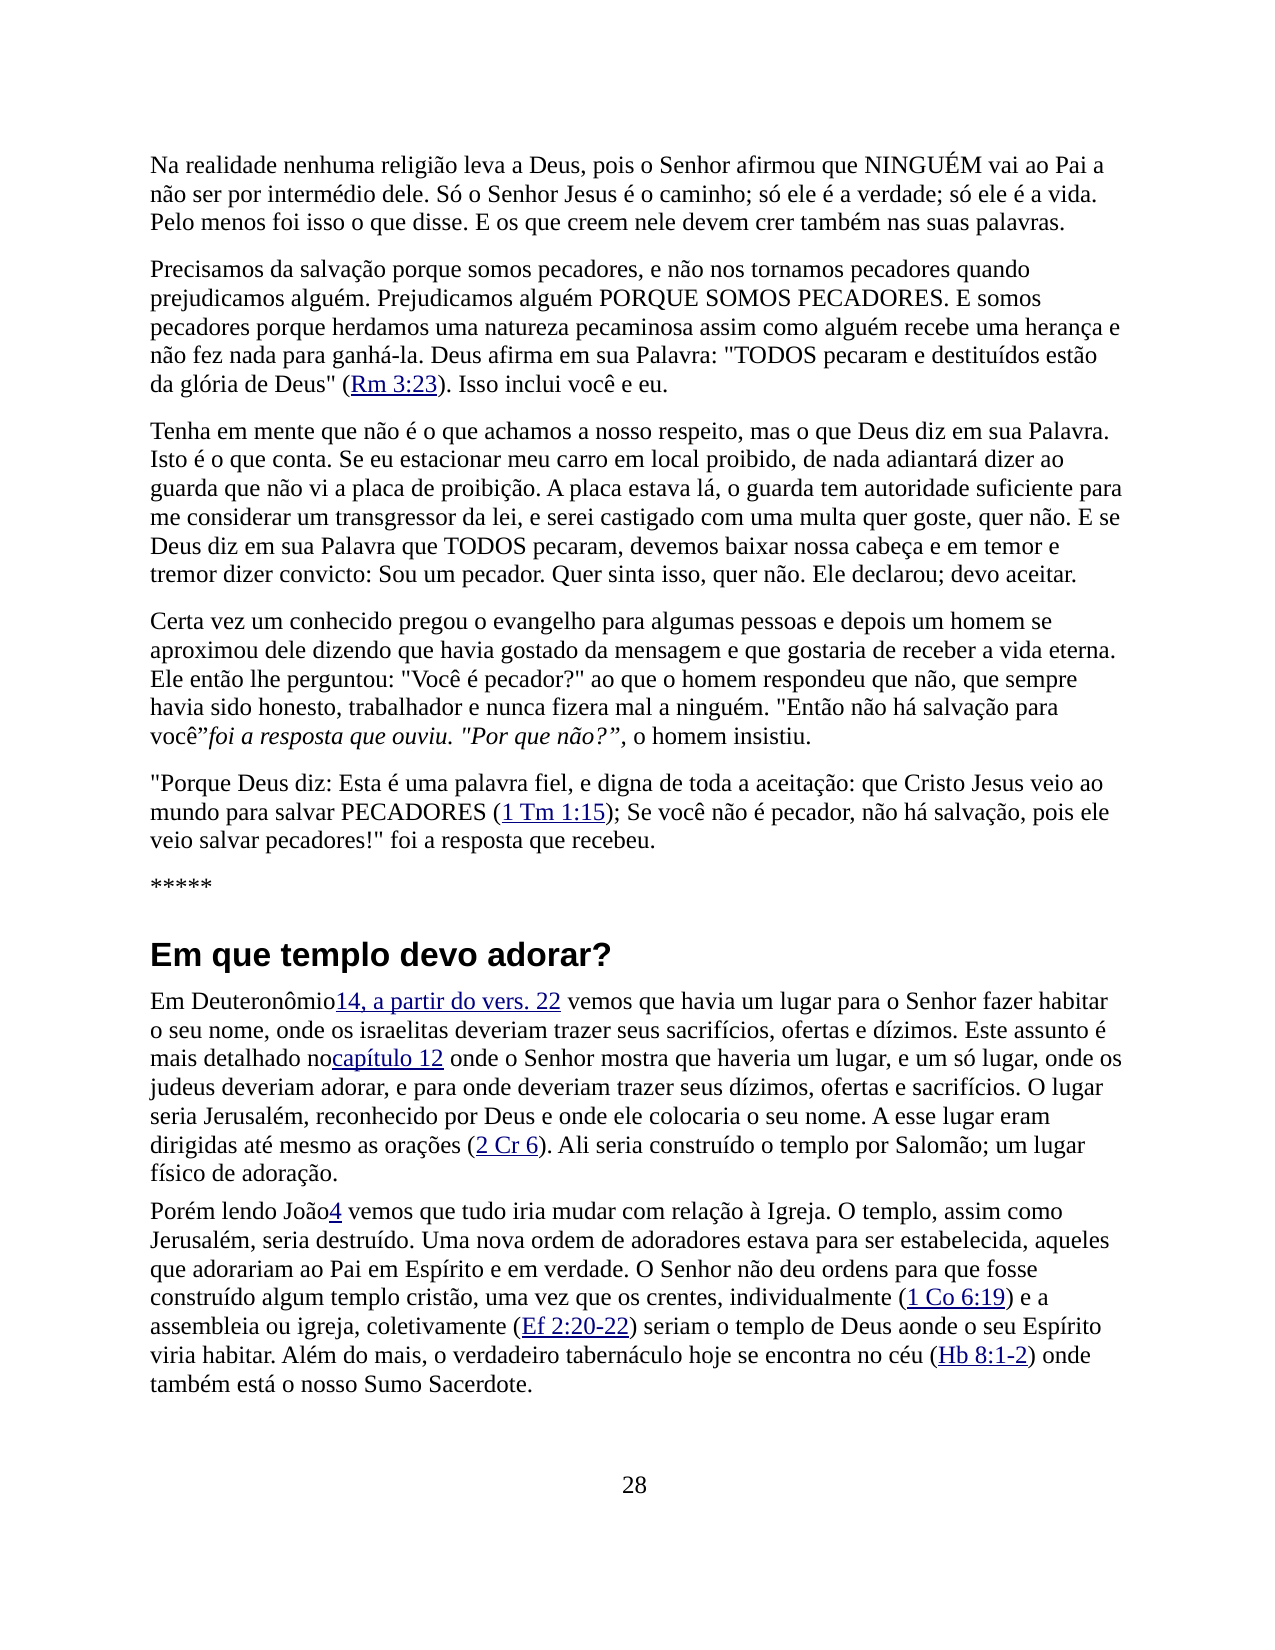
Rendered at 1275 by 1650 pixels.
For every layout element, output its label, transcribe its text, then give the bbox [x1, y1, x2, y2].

text Em Deuteronômio14, a partir do vers. 22 vemos que havia um lugar para o Senhor fazer habitar o seu nome, onde os israelitas deveriam trazer seus sacrifícios, ofertas e dízimos. Este assunto é mais detalhado nocapítulo 12 onde o Senhor mostra que haveria um lugar, e um só lugar, onde os judeus deveriam adorar, e para onde deveriam trazer seus dízimos, ofertas e sacrifícios. O lugar seria Jerusalém, reconhecido por Deus e onde ele colocaria o seu nome. A esse lugar eram dirigidas até mesmo as orações (2 Cr 6). Ali seria construído o templo por Salomão; um lugar físico de adoração. [150, 986, 1125, 1187]
text ***** [150, 872, 1125, 901]
text Na realidade nenhuma religião leva a Deus, pois o Senhor afirmou que NINGUÉM vai ao Pai a não ser por intermédio dele. Só o Senhor Jesus é o caminho; só ele é a verdade; só ele é a vida. Pelo menos foi isso o que disse. E os que creem nele devem crer também nas suas palavras. [150, 150, 1125, 236]
text Certa vez um conhecido pregou o evangelho para algumas pessoas e depois um homem se aproximou dele dizendo que havia gostado da mensagem e que gostaria de receber a vida eterna. Ele então lhe perguntou: "Você é pecador?" ao que o homem respondeu que não, que sempre havia sido honesto, trabalhador e nunca fizera mal a ninguém. "Então não há salvação para você”foi a resposta que ouviu. "Por que não?”, o homem insistiu. [150, 606, 1125, 750]
text Porém lendo João4 vemos que tudo iria mudar com relação à Igreja. O templo, assim como Jerusalém, seria destruído. Uma nova ordem de adoradores estava para ser estabelecida, aqueles que adorariam ao Pai em Espírito e em verdade. O Senhor não deu ordens para que fosse construído algum templo cristão, uma vez que os crentes, individualmente (1 Co 6:19) e a assembleia ou igreja, coletivamente (Ef 2:20-22) seriam o templo de Deus aonde o seu Espírito viria habitar. Além do mais, o verdadeiro tabernáculo hoje se encontra no céu (Hb 8:1-2) onde também está o nosso Sumo Sacerdote. [150, 1196, 1125, 1397]
text Tenha em mente que não é o que achamos a nosso respeito, mas o que Deus diz em sua Palavra. Isto é o que conta. Se eu estacionar meu carro em local proibido, de nada adiantará dizer ao guarda que não vi a placa de proibição. A placa estava lá, o guarda tem autoridade suficiente para me considerar um transgressor da lei, e serei castigado com uma multa quer goste, quer não. E se Deus diz em sua Palavra que TODOS pecaram, devemos baixar nossa cabeça e em temor e tremor dizer convicto: Sou um pecador. Quer sinta isso, quer não. Ele declarou; devo aceitar. [150, 416, 1125, 588]
text "Porque Deus diz: Esta é uma palavra fiel, e digna de toda a aceitação: que Cristo Jesus veio ao mundo para salvar PECADORES (1 Tm 1:15); Se você não é pecador, não há salvação, pois ele veio salvar pecadores!" foi a resposta que recebeu. [150, 768, 1125, 854]
text Precisamos da salvação porque somos pecadores, e não nos tornamos pecadores quando prejudicamos alguém. Prejudicamos alguém PORQUE SOMOS PECADORES. E somos pecadores porque herdamos uma natureza pecaminosa assim como alguém recebe uma herança e não fez nada para ganhá-la. Deus afirma em sua Palavra: "TODOS pecaram e destituídos estão da glória de Deus" (Rm 3:23). Isso inclui você e eu. [150, 254, 1125, 398]
subtitle Em que templo devo adorar? [150, 935, 1125, 973]
